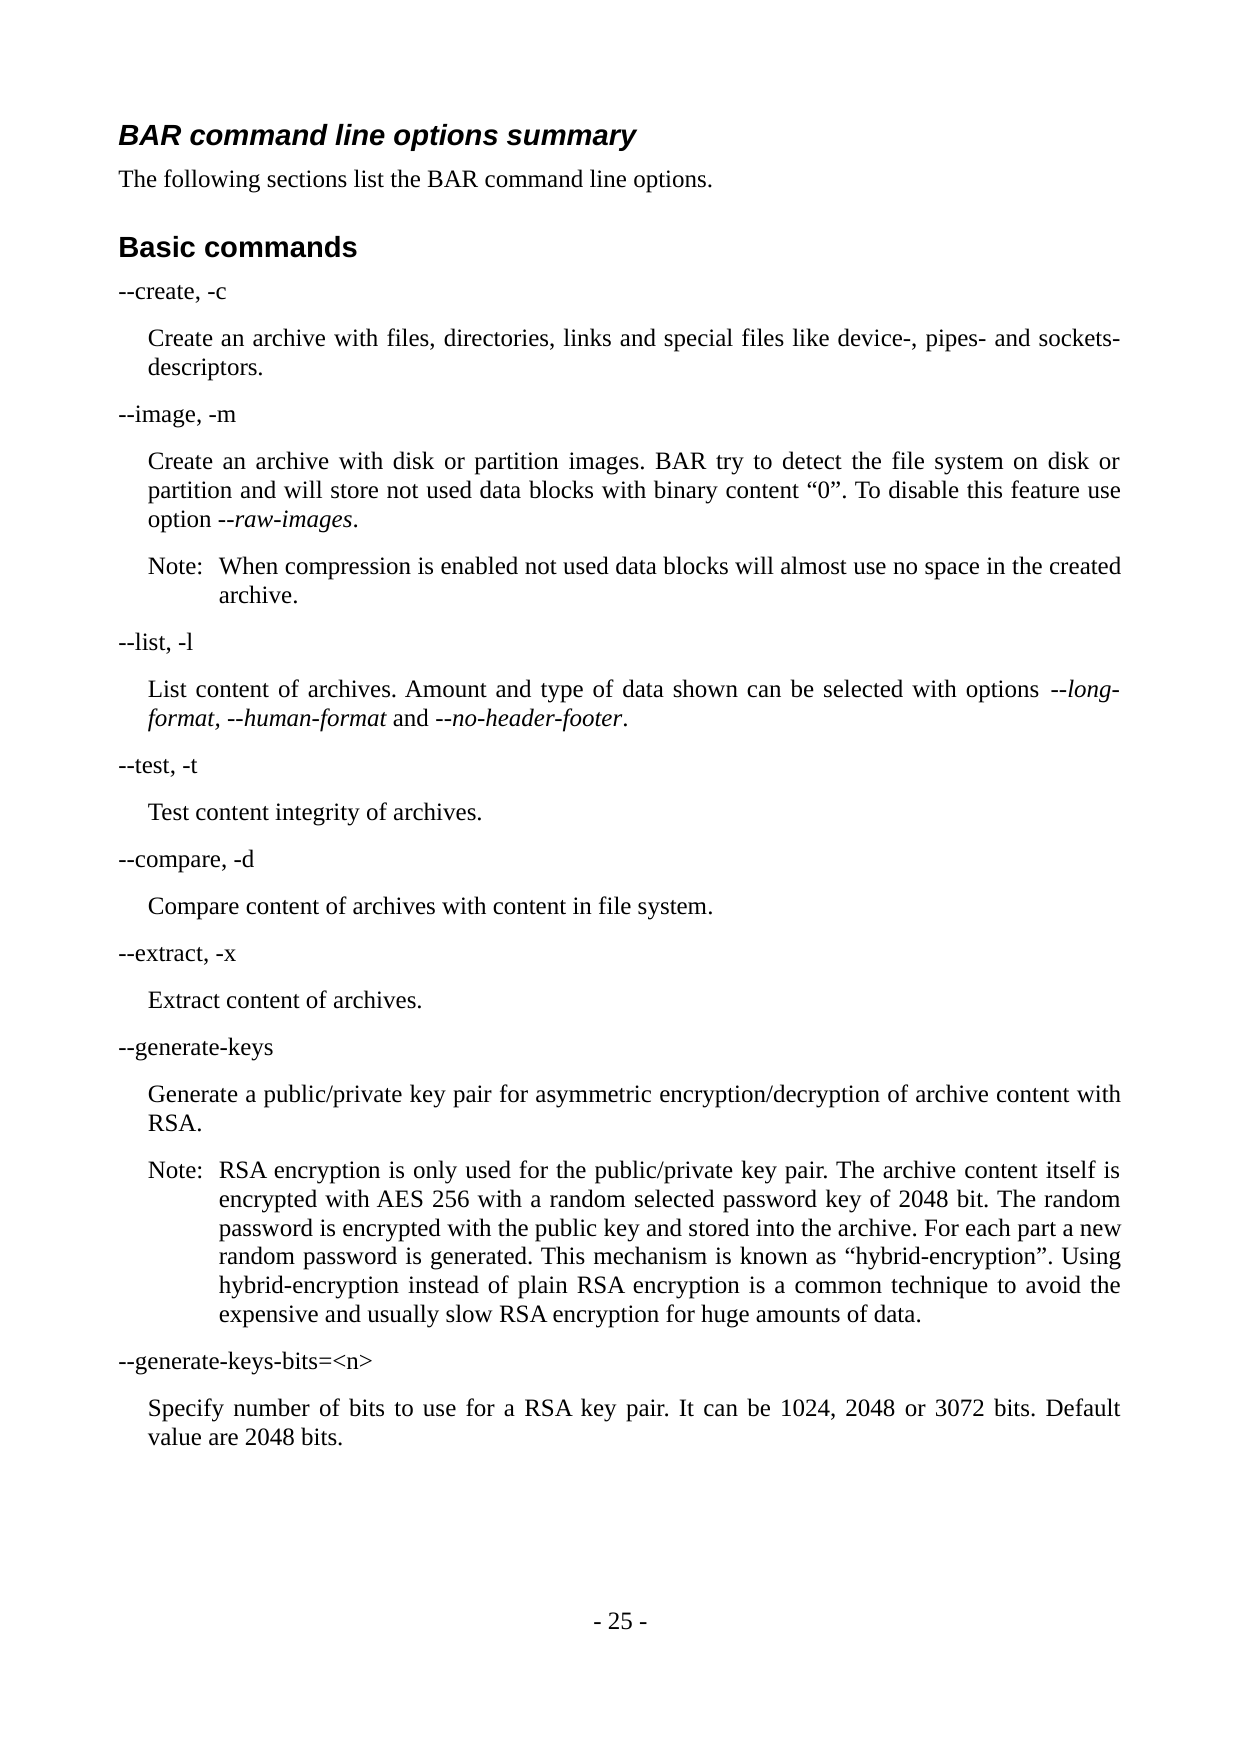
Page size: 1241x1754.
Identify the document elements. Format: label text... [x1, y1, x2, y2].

text Compare content of archives with content in file system. [148, 891, 1122, 920]
text The following sections list the BAR command line options. [118, 164, 1122, 193]
title --generate-keys [118, 1032, 1122, 1061]
title --image, -m [118, 399, 1122, 428]
subtitle Basic commands [118, 230, 1122, 264]
title --create, -c [118, 276, 1122, 305]
title --generate-keys-bits=<n> [118, 1346, 1122, 1375]
text List content of archives. Amount and type of data shown can be selected with options ‑‑long-format, ‑‑human-format and ‑‑no-header-footer. [148, 674, 1122, 731]
text Note: When compression is enabled not used data blocks will almost use no space in the created archive. [148, 551, 1122, 608]
text Create an archive with files, directories, links and special files like device-, pipes- and sockets-descriptors. [148, 323, 1122, 381]
text Test content integrity of archives. [148, 797, 1122, 826]
title --test, -t [118, 750, 1122, 778]
text Specify number of bits to use for a RSA key pair. It can be 1024, 2048 or 3072 bits. Default value are 2048 bits. [148, 1393, 1122, 1451]
text Note: RSA encryption is only used for the public/private key pair. The archive content itself is encrypted with AES 256 with a random selected password key of 2048 bit. The random password is encrypted with the public key and stored into the archive. For each part a new random password is generated. This mechanism is known as “hybrid-encryption”. Using hybrid-encryption instead of plain RSA encryption is a common technique to avoid the expensive and usually slow RSA encryption for huge amounts of data. [148, 1155, 1122, 1328]
title --compare, -d [118, 844, 1122, 873]
text Create an archive with disk or partition images. BAR try to detect the file system on disk or partition and will store not used data blocks with binary content “0”. To disable this feature use option ‑‑raw-images. [148, 446, 1122, 533]
title --list, -l [118, 627, 1122, 656]
subtitle BAR command line options summary [118, 118, 1122, 152]
title --extract, -x [118, 938, 1122, 967]
text Generate a public/private key pair for asymmetric encryption/decryption of archive content with RSA. [148, 1079, 1122, 1137]
text Extract content of archives. [148, 985, 1122, 1014]
